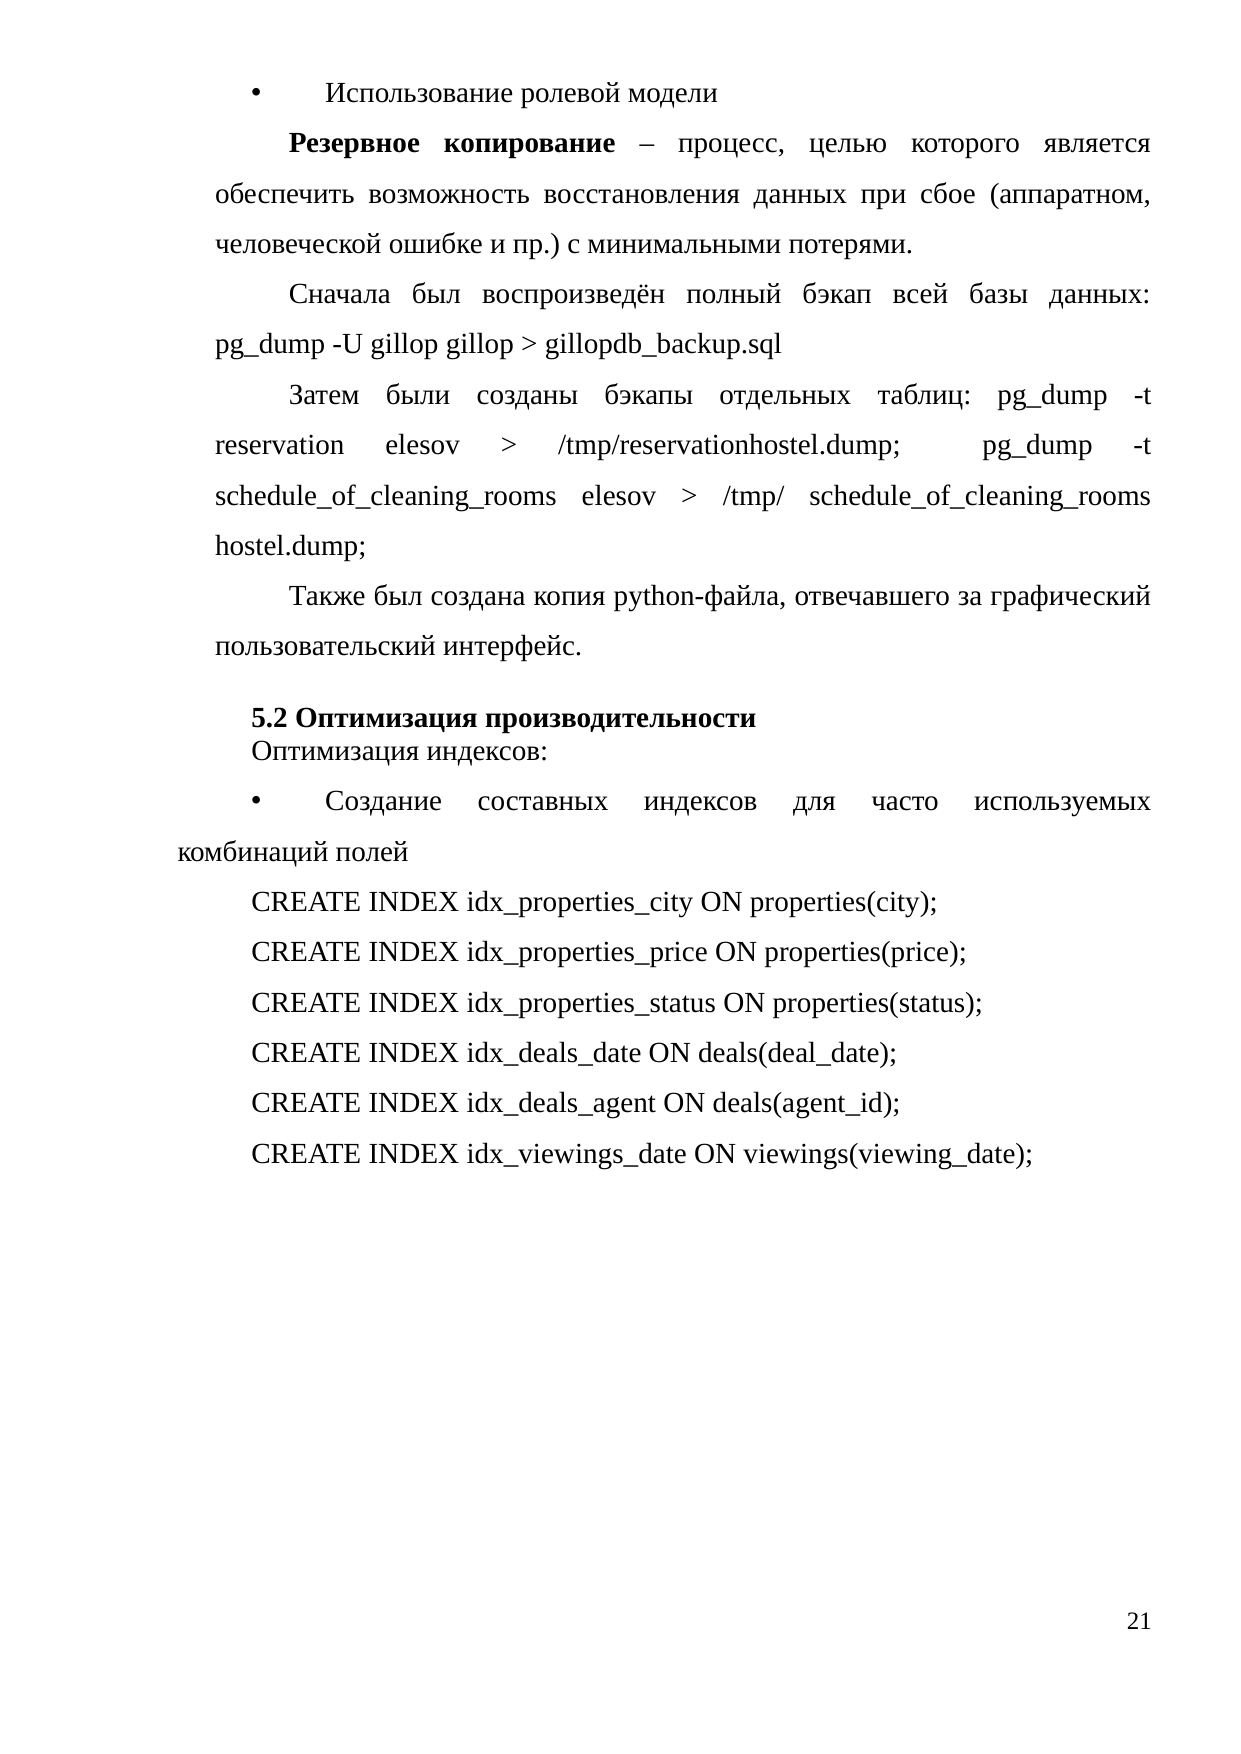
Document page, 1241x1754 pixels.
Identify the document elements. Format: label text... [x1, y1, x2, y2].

list Использование ролевой модели [177, 75, 1152, 109]
text CREATE INDEX idx_properties_city ON properties(city); [177, 884, 1152, 918]
text CREATE INDEX idx_properties_status ON properties(status); [177, 985, 1152, 1018]
text CREATE INDEX idx_properties_price ON properties(price); [177, 934, 1152, 968]
text CREATE INDEX idx_deals_date ON deals(deal_date); [177, 1035, 1152, 1069]
subtitle 5.2 Оптимизация производительности [177, 700, 1152, 733]
list Создание составных индексов для часто используемых комбинаций полей [177, 783, 1152, 867]
text Затем были созданы бэкапы отдельных таблиц: pg_dump -t reservation elesov > /tmp/reservationhostel.dump; pg_dump -t schedule_of_cleaning_rooms elesov > /tmp/ schedule_of_cleaning_rooms hostel.dump; [215, 377, 1152, 561]
text CREATE INDEX idx_deals_agent ON deals(agent_id); [177, 1086, 1152, 1119]
text Сначала был воспроизведён полный бэкап всей базы данных: pg_dump -U gillop gillop > gillopdb_backup.sql [215, 276, 1152, 360]
text Также был создана копия python-файла, отвечавшего за графический пользовательский интерфейс. [215, 578, 1152, 662]
text CREATE INDEX idx_viewings_date ON viewings(viewing_date); [177, 1136, 1152, 1169]
text Резервное копирование – процесс, целью которого является обеспечить возможность восстановления данных при сбое (аппаратном, человеческой ошибке и пр.) с минимальными потерями. [215, 125, 1152, 259]
text Оптимизация индексов: [177, 733, 1152, 767]
